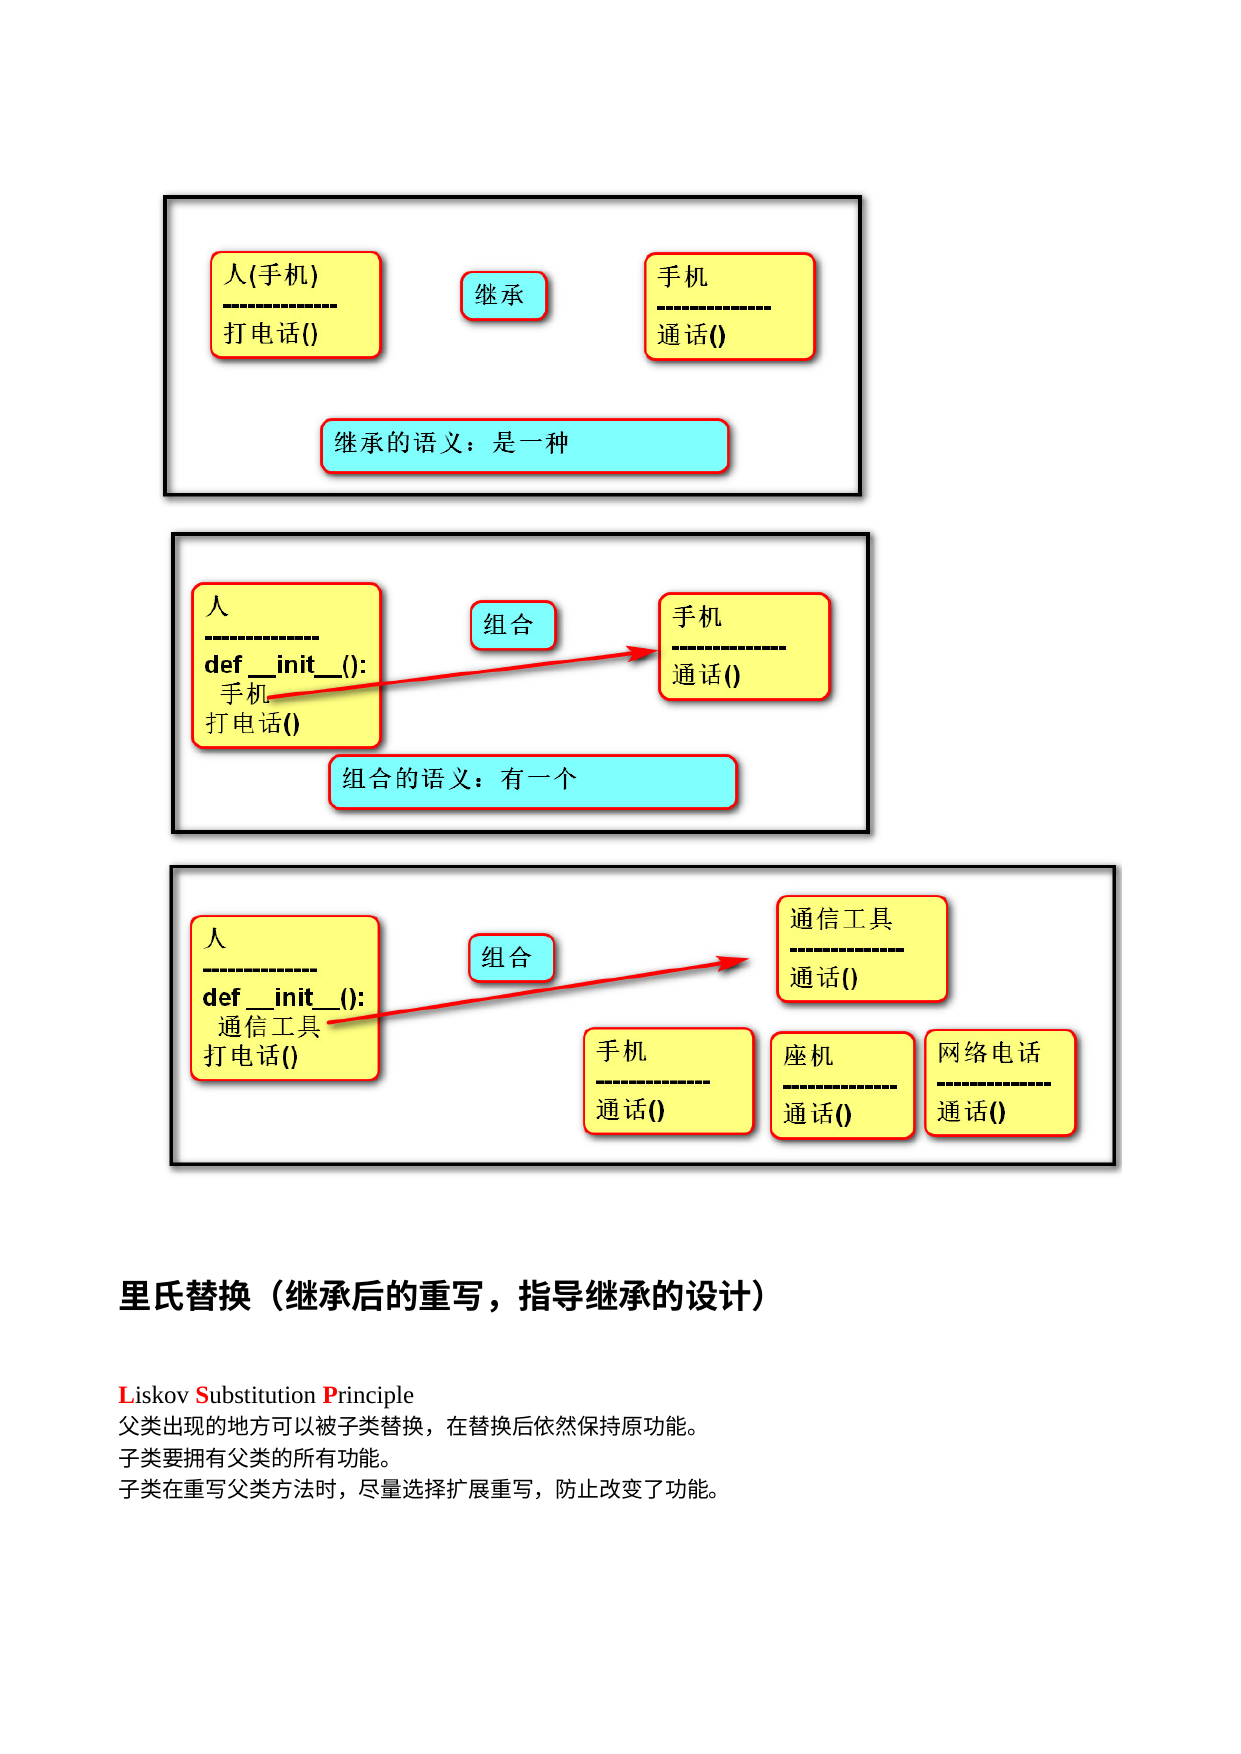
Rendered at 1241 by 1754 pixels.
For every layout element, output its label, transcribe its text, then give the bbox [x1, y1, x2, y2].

text 父类出现的地方可以被子类替换，在替换后依然保持原功能。 [118, 1409, 1122, 1441]
text 子类在重写父类方法时，尽量选择扩展重写，防止改变了功能。 [118, 1472, 1122, 1504]
text Liskov Substitution Principle [118, 1380, 1122, 1409]
subtitle 里氏替换（继承后的重写，指导继承的设计） [118, 1270, 1122, 1318]
text 子类要拥有父类的所有功能。 [118, 1441, 1122, 1472]
picture [118, 118, 1123, 1214]
